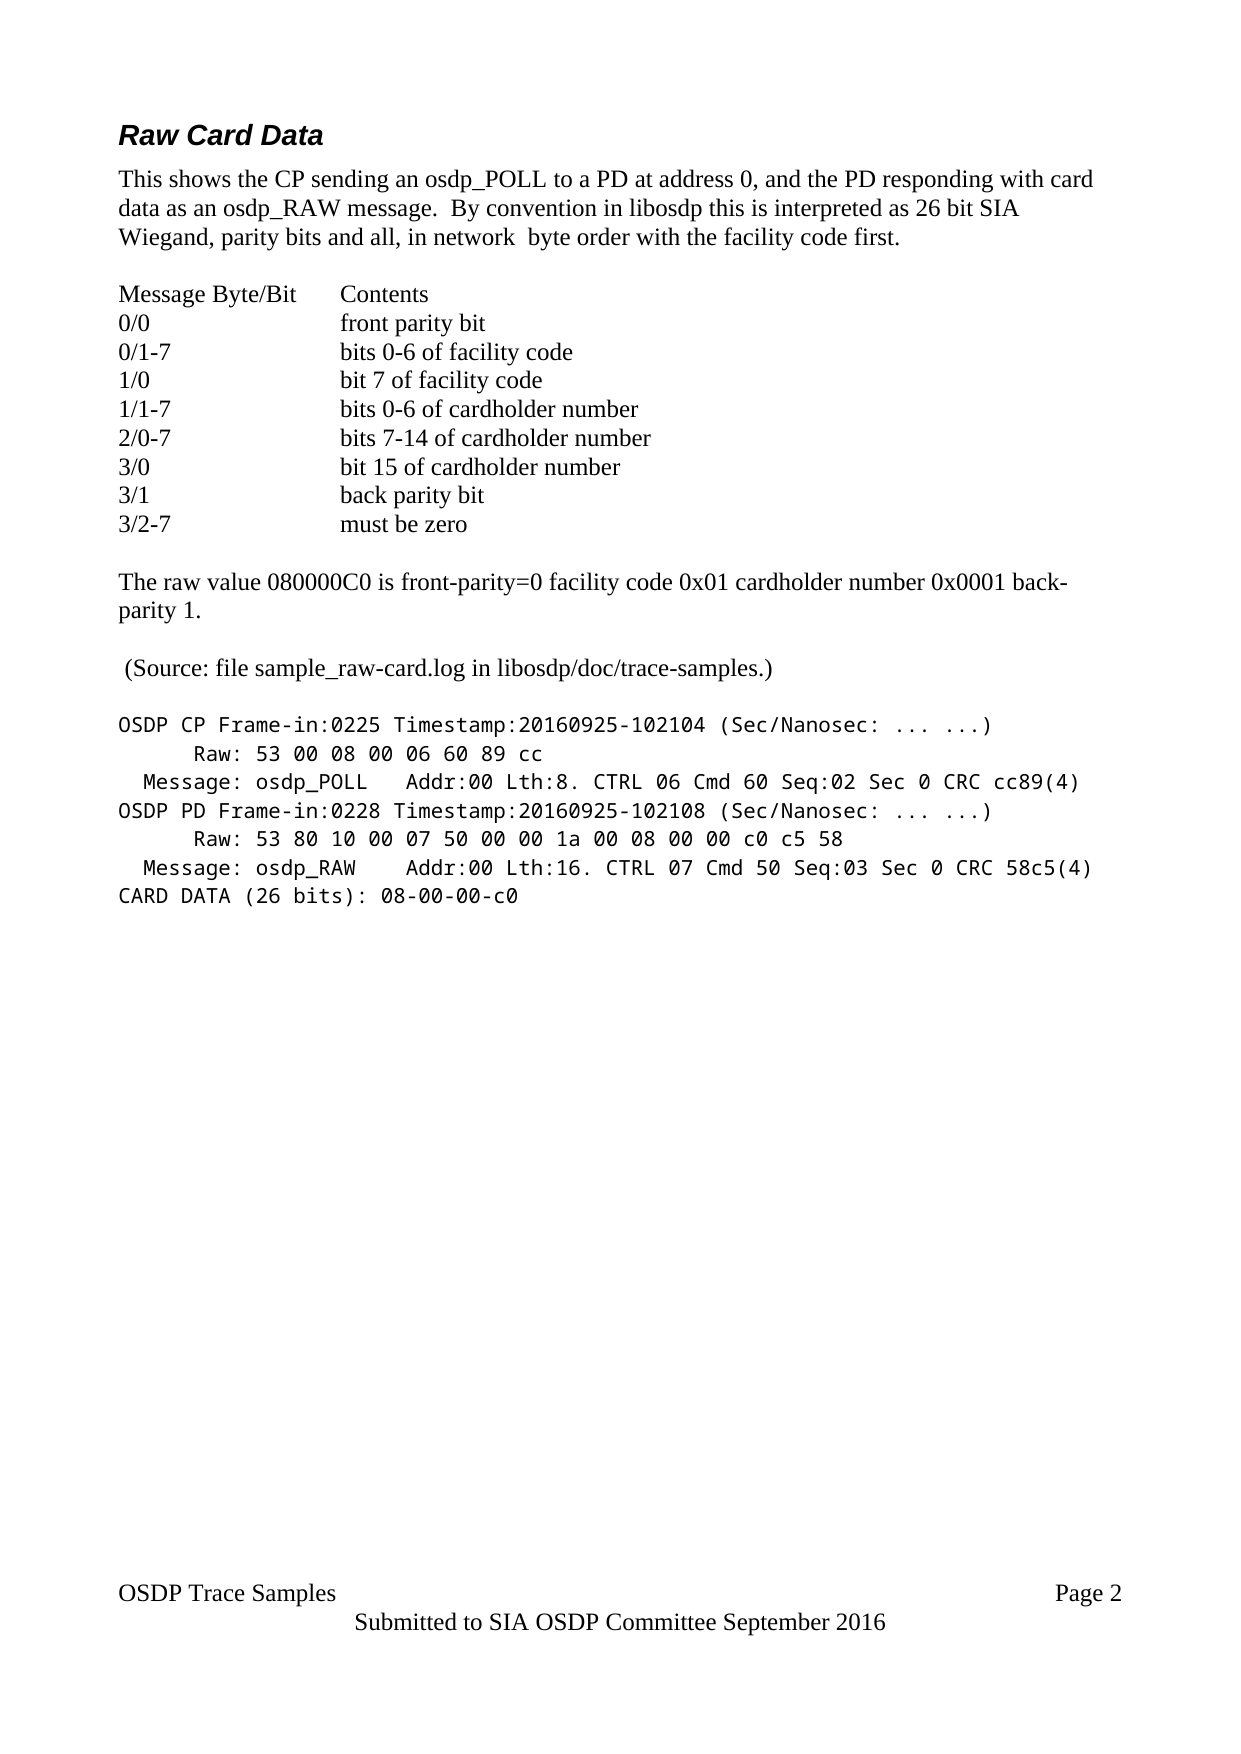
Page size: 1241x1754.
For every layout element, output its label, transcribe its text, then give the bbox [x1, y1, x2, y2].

text Message Byte/Bit Contents [118, 279, 1122, 308]
text Message: osdp_RAW Addr:00 Lth:16. CTRL 07 Cmd 50 Seq:03 Sec 0 CRC 58c5(4) [118, 853, 1122, 881]
text CARD DATA (26 bits): 08-00-00-c0 [118, 881, 1122, 909]
text 2/0-7 bits 7-14 of cardholder number [118, 423, 1122, 452]
text The raw value 080000C0 is front-parity=0 facility code 0x01 cardholder number 0x0001 back-parity 1. [118, 567, 1122, 624]
text This shows the CP sending an osdp_POLL to a PD at address 0, and the PD responding with card data as an osdp_RAW message. By convention in libosdp this is interpreted as 26 bit SIA Wiegand, parity bits and all, in network byte order with the facility code first. [118, 164, 1122, 250]
text 0/1-7 bits 0-6 of facility code [118, 337, 1122, 365]
text OSDP PD Frame-in:0228 Timestamp:20160925-102108 (Sec/Nanosec: ... ...) [118, 796, 1122, 824]
text 1/0 bit 7 of facility code [118, 365, 1122, 394]
text 3/2-7 must be zero [118, 509, 1122, 538]
text 3/1 back parity bit [118, 480, 1122, 509]
text Raw: 53 80 10 00 07 50 00 00 1a 00 08 00 00 c0 c5 58 [118, 824, 1122, 853]
text 1/1-7 bits 0-6 of cardholder number [118, 394, 1122, 423]
subtitle Raw Card Data [118, 118, 1122, 152]
text (Source: file sample_raw-card.log in libosdp/doc/trace-samples.) [118, 653, 1122, 682]
text Raw: 53 00 08 00 06 60 89 cc [118, 739, 1122, 767]
text OSDP CP Frame-in:0225 Timestamp:20160925-102104 (Sec/Nanosec: ... ...) [118, 710, 1122, 739]
text 3/0 bit 15 of cardholder number [118, 452, 1122, 480]
text 0/0 front parity bit [118, 308, 1122, 337]
text Message: osdp_POLL Addr:00 Lth:8. CTRL 06 Cmd 60 Seq:02 Sec 0 CRC cc89(4) [118, 767, 1122, 796]
